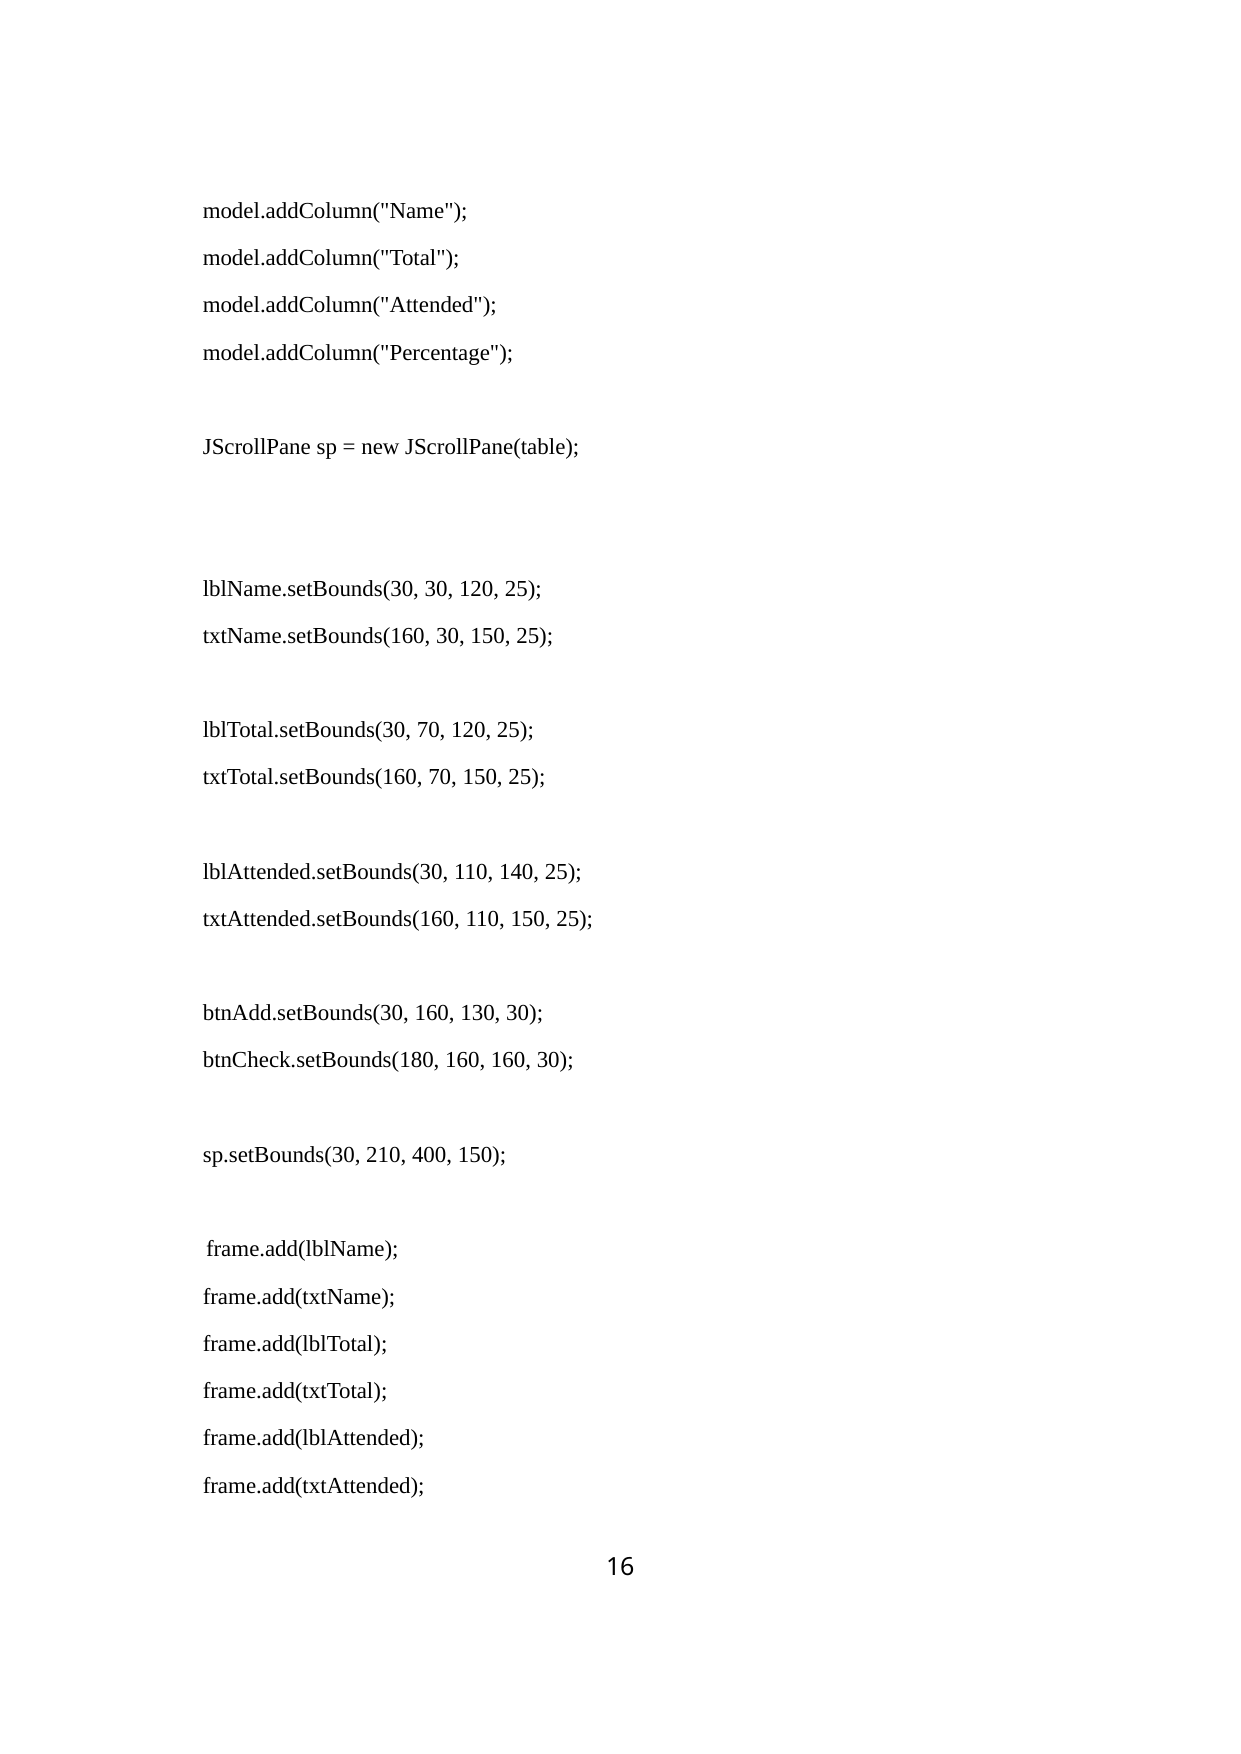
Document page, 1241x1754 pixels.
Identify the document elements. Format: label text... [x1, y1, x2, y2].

text lblTotal.setBounds(30, 70, 120, 25); [157, 716, 1090, 743]
text model.addColumn("Name"); [157, 197, 1090, 223]
text txtName.setBounds(160, 30, 150, 25); [157, 622, 1090, 648]
text txtTotal.setBounds(160, 70, 150, 25); [157, 763, 1090, 790]
text btnCheck.setBounds(180, 160, 160, 30); [157, 1047, 1090, 1073]
text frame.add(lblTotal); [157, 1330, 1090, 1356]
text sp.setBounds(30, 210, 400, 150); [157, 1141, 1090, 1167]
text btnAdd.setBounds(30, 160, 130, 30); [157, 999, 1090, 1026]
text frame.add(txtTotal); [157, 1377, 1090, 1404]
text txtAttended.setBounds(160, 110, 150, 25); [157, 905, 1090, 931]
text model.addColumn("Percentage"); [157, 339, 1090, 365]
text model.addColumn("Attended"); [157, 292, 1090, 318]
text model.addColumn("Total"); [157, 244, 1090, 271]
text frame.add(txtName); [157, 1283, 1090, 1309]
text JScrollPane sp = new JScrollPane(table); [157, 433, 1090, 459]
text frame.add(lblName); [157, 1235, 1090, 1262]
text frame.add(lblAttended); [157, 1424, 1090, 1451]
text lblAttended.setBounds(30, 110, 140, 25); [157, 858, 1090, 884]
text lblName.setBounds(30, 30, 120, 25); [157, 575, 1090, 601]
text frame.add(txtAttended); [157, 1472, 1090, 1498]
